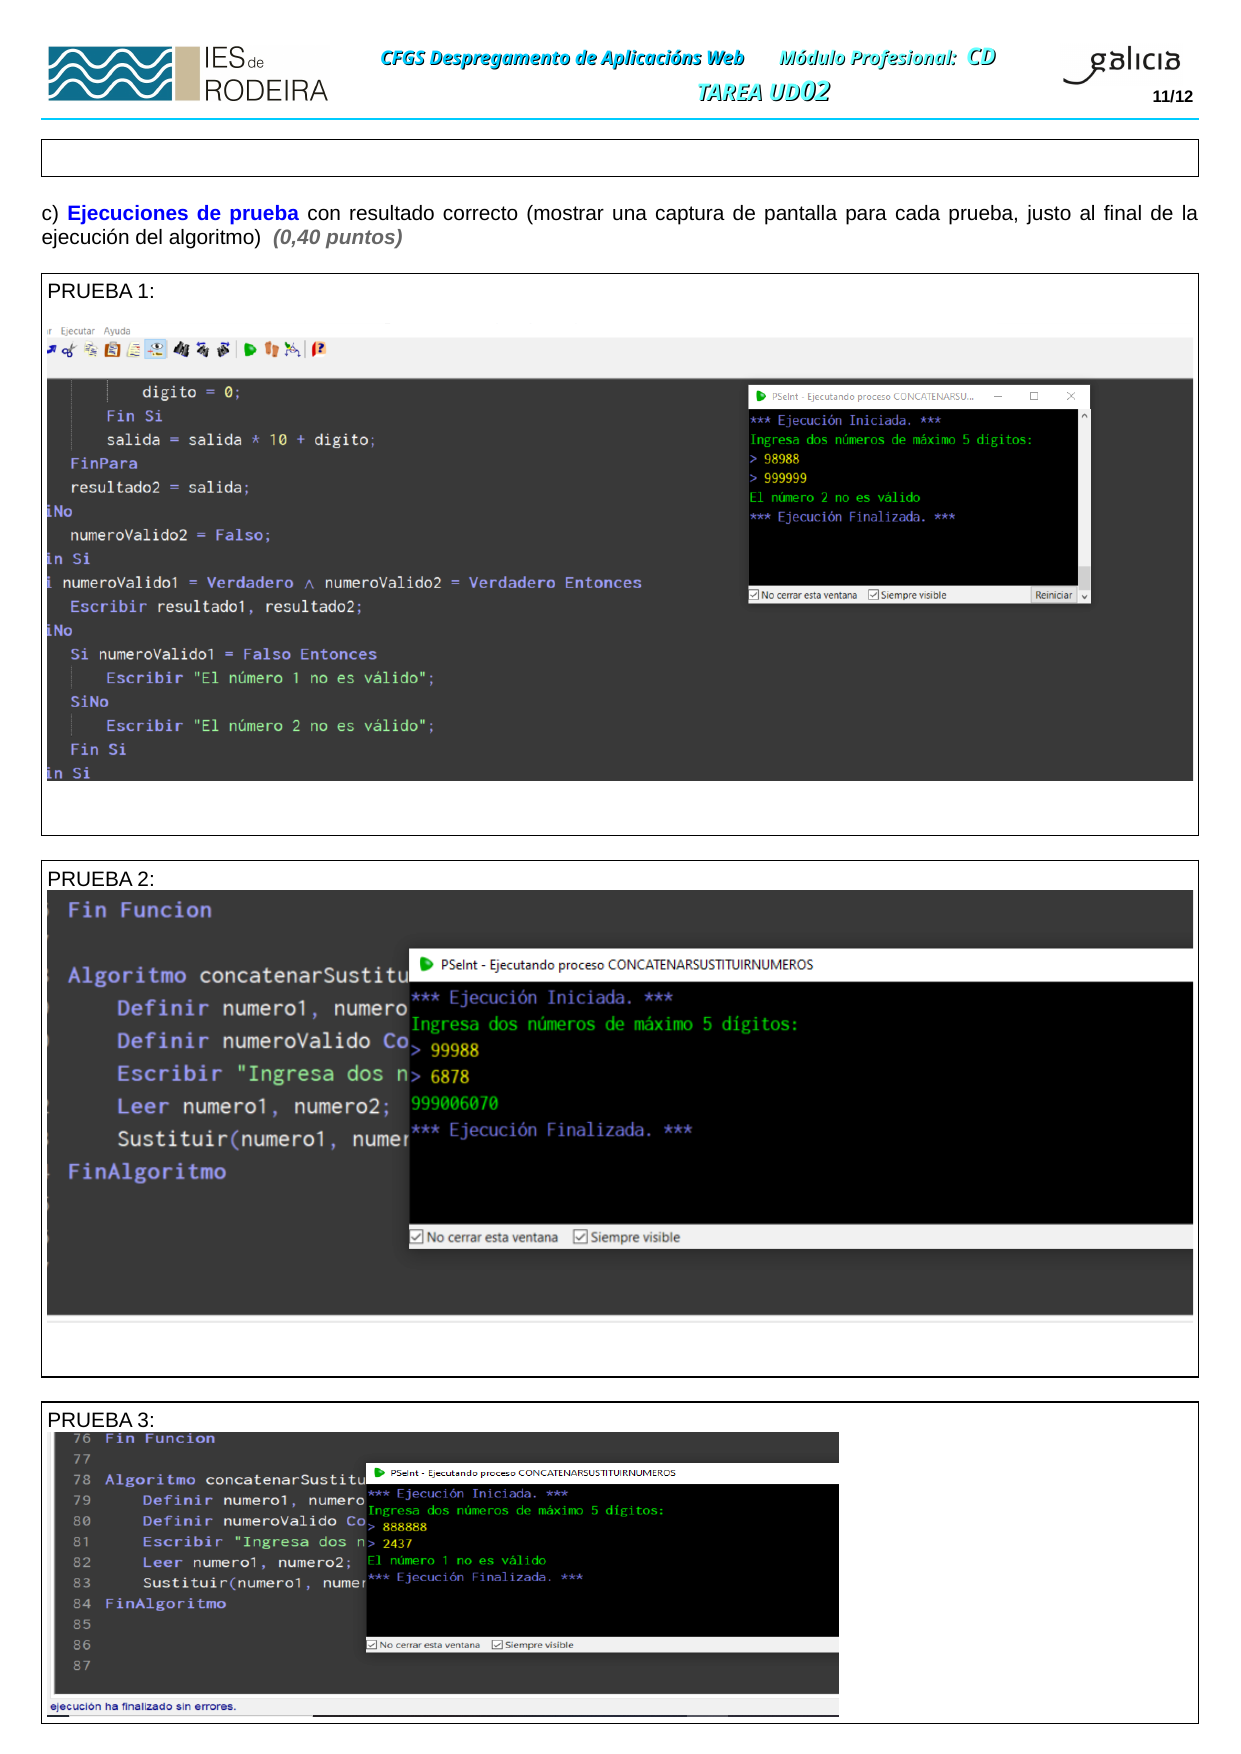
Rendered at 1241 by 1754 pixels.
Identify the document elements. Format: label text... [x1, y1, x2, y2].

picture [47, 303, 1194, 781]
table_header PRUEBA 3: [42, 1403, 1198, 1722]
picture [47, 45, 331, 102]
table_header PRUEBA 2: [42, 861, 1198, 1376]
picture [47, 890, 1194, 1323]
table_header PRUEBA 1: [42, 274, 1198, 834]
table_header [42, 140, 1198, 176]
picture [1064, 43, 1185, 88]
text c) Ejecuciones de prueba con resultado correcto (mostrar una captura de pantalla para cada prueba, justo al final de la ejecución del algoritmo) (0,40 puntos) [41, 201, 1199, 249]
picture [47, 1432, 839, 1717]
